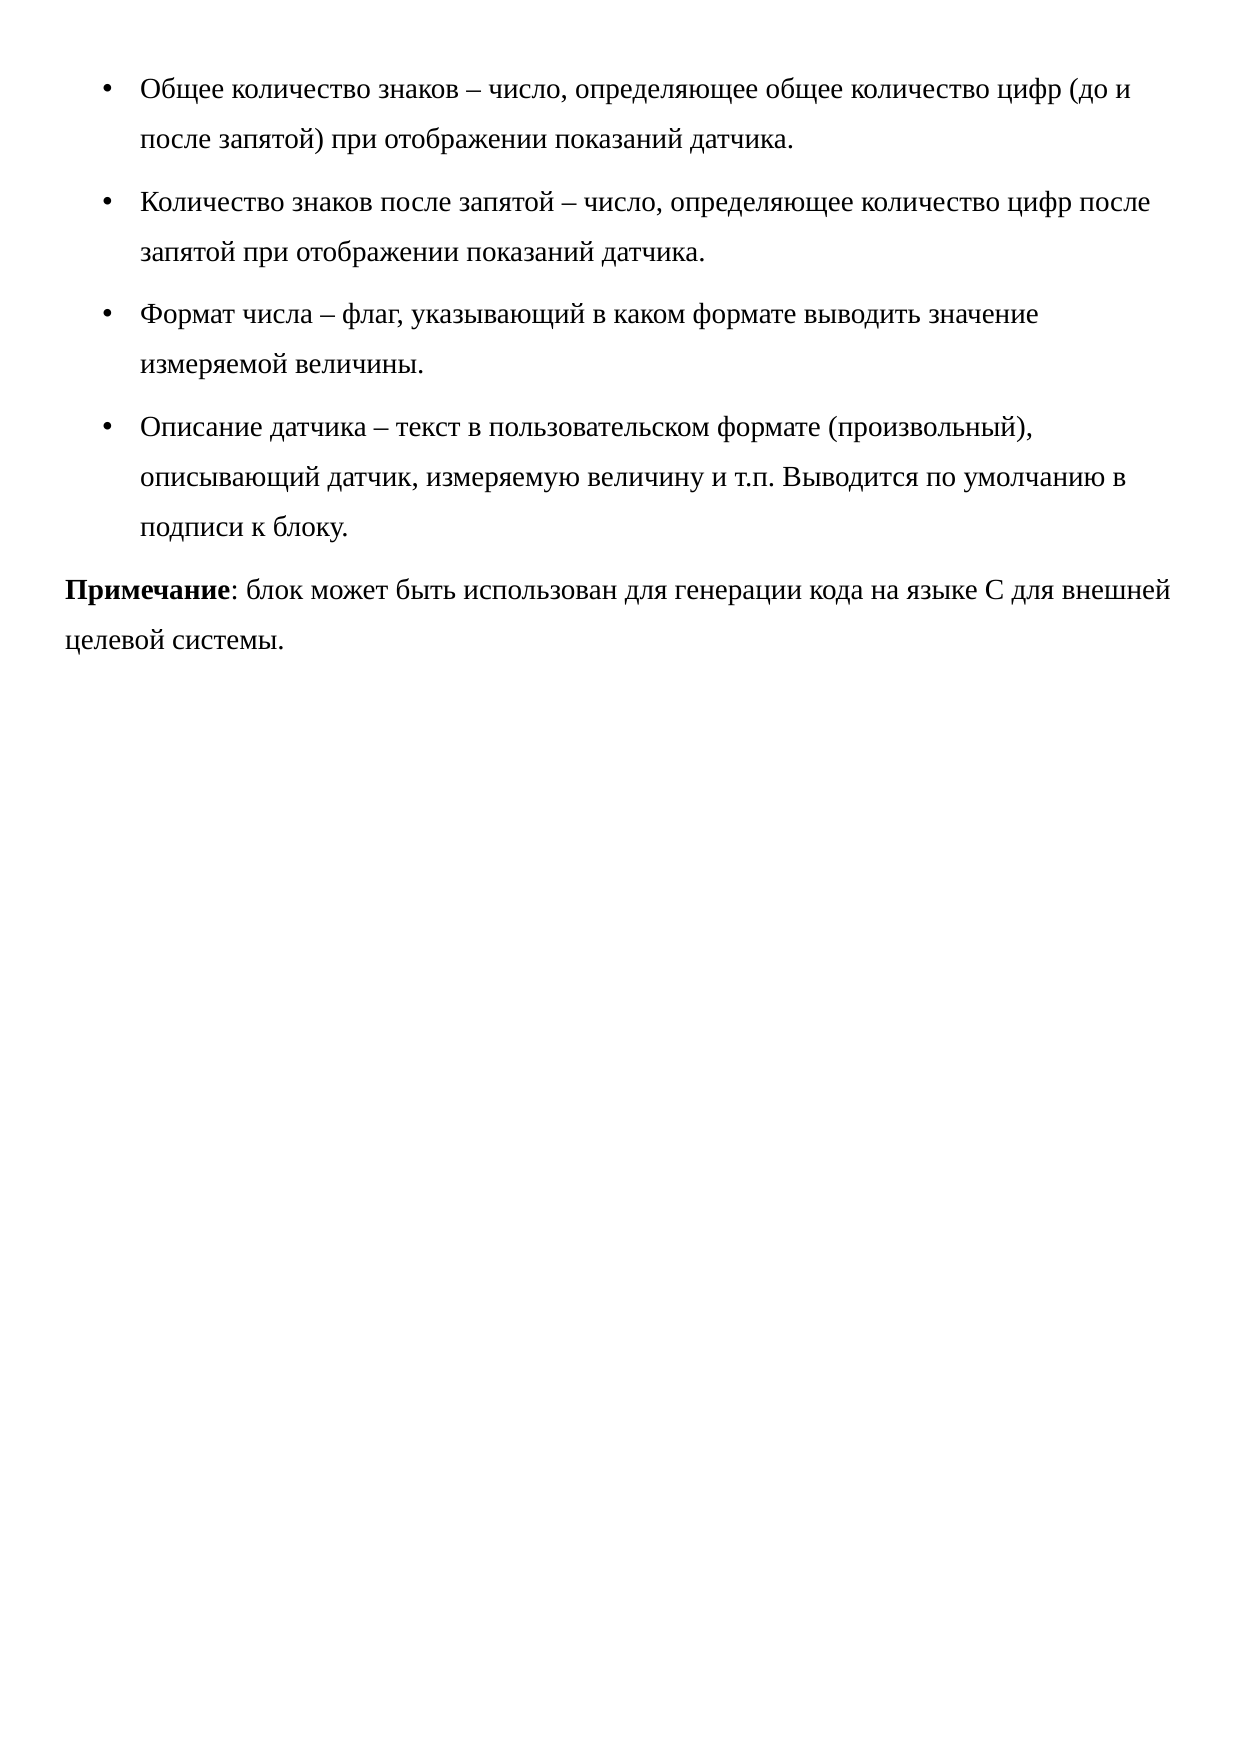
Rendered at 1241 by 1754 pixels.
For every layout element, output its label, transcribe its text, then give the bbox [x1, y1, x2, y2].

table_cell Блок аналогичен блоку «Входной контакт», с добавлением отображения измеряемой величины. Реализует считывание переменной, передачу её на выход блока, а также отображение значения переменной на схемное окно в заданном пользователем формате. В режиме локальной отладки эквивалентен константе. При удалённой отладке блок считывает переменную из исполнительной системы. Свойства: Значение по умолчанию – значение на выходе блока, может быть векторным. Тип контакта – тип данных выходной переменной при генерации кода для полномасштабной модели. Имя контакта – имя переменной, считываемой блоком. Формат имени переменной – правило формирования имени считываемой переменной. Добавить в базу сигналов – флаг, указывающий необходимо ли создать данную переменную в базе сигналов системы. Запрос на имя из базы – запрос из базы данных для формирования имени считываемой переменной. Функциональный план – имя файла диаграммы, на который необходимо перейти при двойном щелчке по объекту. Отлаживаемый компонент – имя компонента, который будет установлен при переходе на другую диаграмму в режиме отладки. Свойства, влияющие только на внешний вид блока: Тип датчика – символ или строка, поясняющая тип измеряемой датчиком величины и используемая в левой части изображения датчика. Общее количество знаков – число, определяющее общее количество цифр (до и после запятой) при отображении показаний датчика. Количество знаков после запятой – число, определяющее количество цифр после запятой при отображении показаний датчика. Формат числа – флаг, указывающий в каком формате выводить значение измеряемой величины. Описание датчика – текст в пользовательском формате (произвольный), описывающий датчик, измеряемую величину и т.п. Выводится по умолчанию в подписи к блоку. Примечание: блок может быть использован для генерации кода на языке C для внешней целевой системы. [59, 59, 1181, 667]
